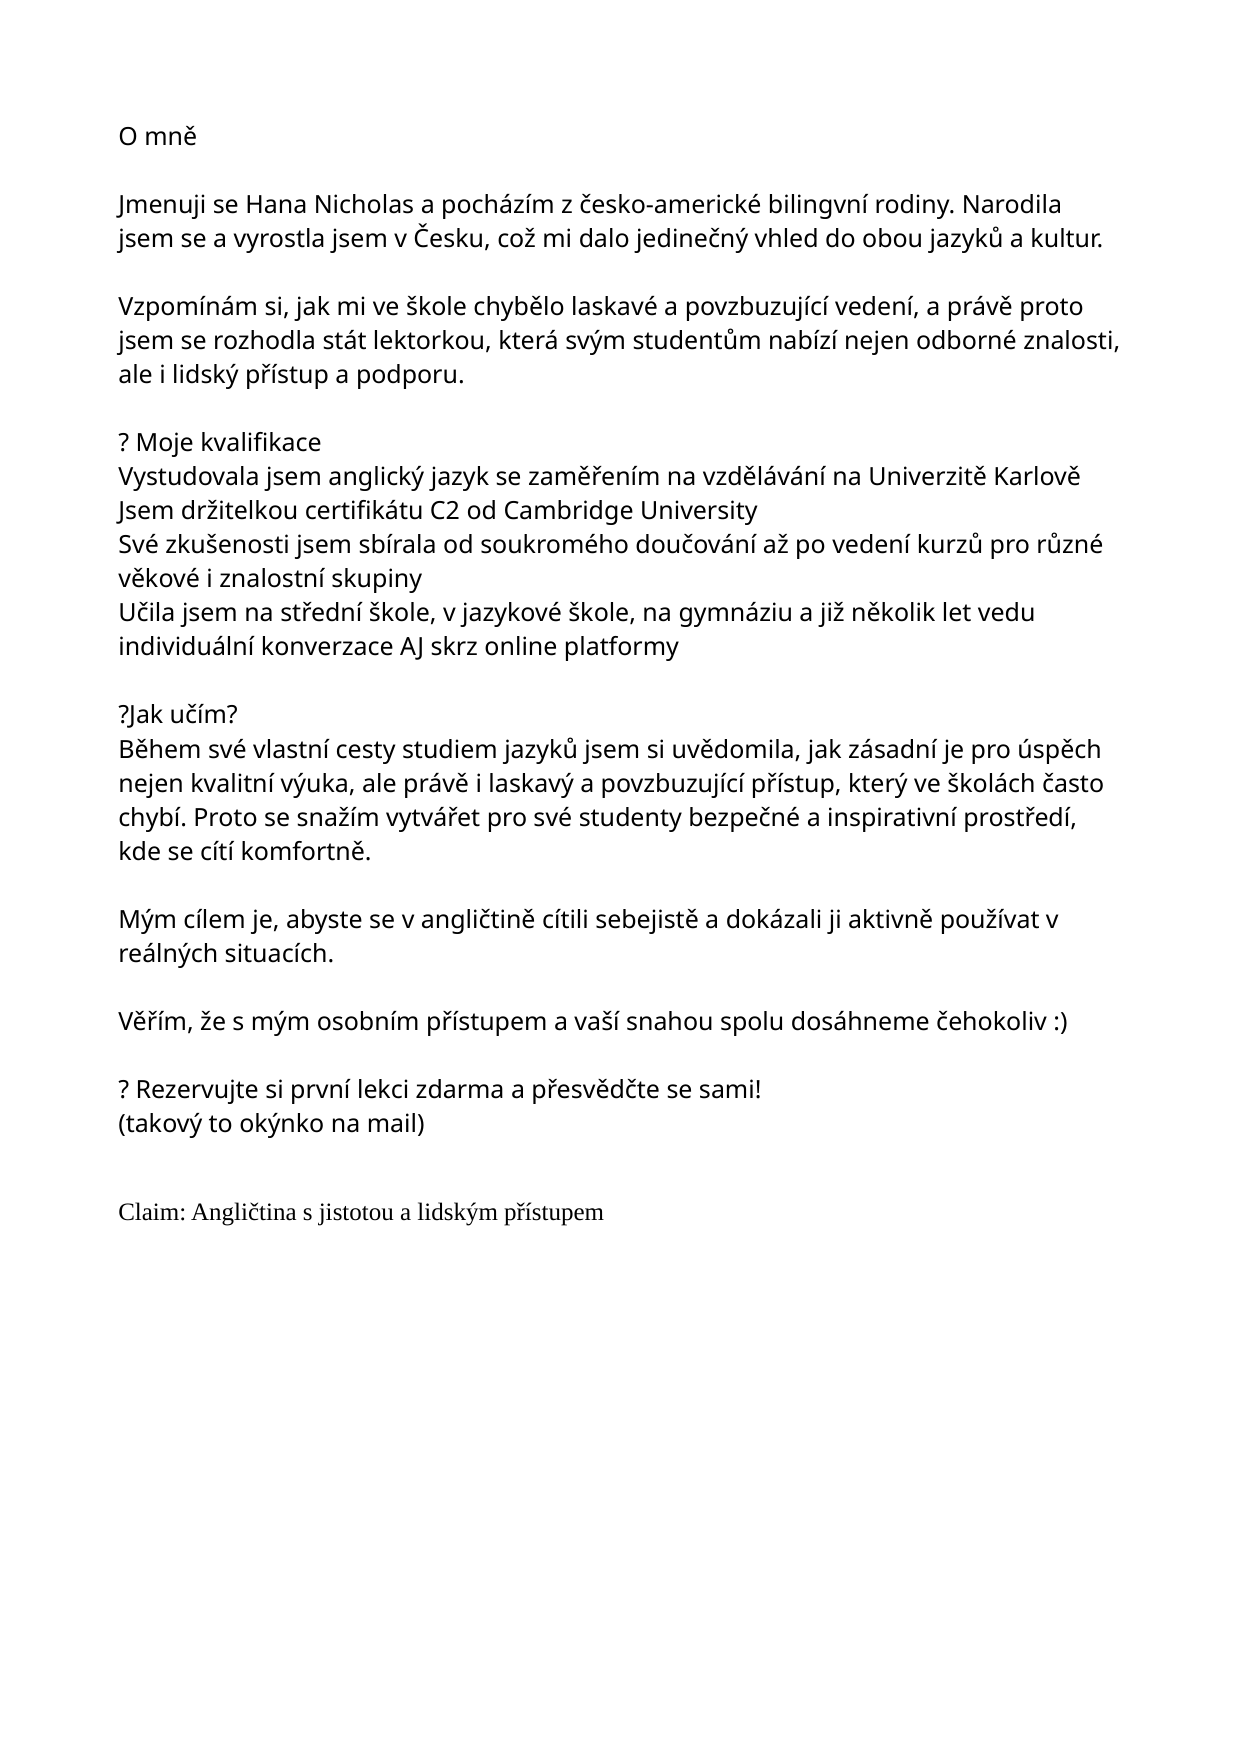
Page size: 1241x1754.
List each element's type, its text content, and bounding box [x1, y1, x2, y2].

text ? Rezervujte si první lekci zdarma a přesvědčte se sami! [118, 1072, 1122, 1106]
text ? Moje kvalifikace [118, 425, 1122, 459]
text Claim: Angličtina s jistotou a lidským přístupem [118, 1197, 1122, 1226]
text Učila jsem na střední škole, v jazykové škole, na gymnáziu a již několik let vedu individuální konverzace AJ skrz online platformy [118, 595, 1122, 663]
text Mým cílem je, abyste se v angličtině cítili sebejistě a dokázali ji aktivně používat v reálných situacích. [118, 902, 1122, 970]
text (takový to okýnko na mail) [118, 1106, 1122, 1140]
text ?Jak učím? [118, 697, 1122, 731]
text Věřím, že s mým osobním přístupem a vaší snahou spolu dosáhneme čehokoliv :) [118, 1004, 1122, 1038]
text Své zkušenosti jsem sbírala od soukromého doučování až po vedení kurzů pro různé věkové i znalostní skupiny [118, 527, 1122, 595]
text Jsem držitelkou certifikátu C2 od Cambridge University [118, 493, 1122, 527]
text Během své vlastní cesty studiem jazyků jsem si uvědomila, jak zásadní je pro úspěch nejen kvalitní výuka, ale právě i laskavý a povzbuzující přístup, který ve školách často chybí. Proto se snažím vytvářet pro své studenty bezpečné a inspirativní prostředí, kde se cítí komfortně. [118, 731, 1122, 867]
text Vystudovala jsem anglický jazyk se zaměřením na vzdělávání na Univerzitě Karlově [118, 459, 1122, 493]
text O mně [118, 118, 1122, 152]
text Jmenuji se Hana Nicholas a pocházím z česko-americké bilingvní rodiny. Narodila jsem se a vyrostla jsem v Česku, což mi dalo jedinečný vhled do obou jazyků a kultur. [118, 186, 1122, 254]
text Vzpomínám si, jak mi ve škole chybělo laskavé a povzbuzující vedení, a právě proto jsem se rozhodla stát lektorkou, která svým studentům nabízí nejen odborné znalosti, ale i lidský přístup a podporu. [118, 288, 1122, 391]
